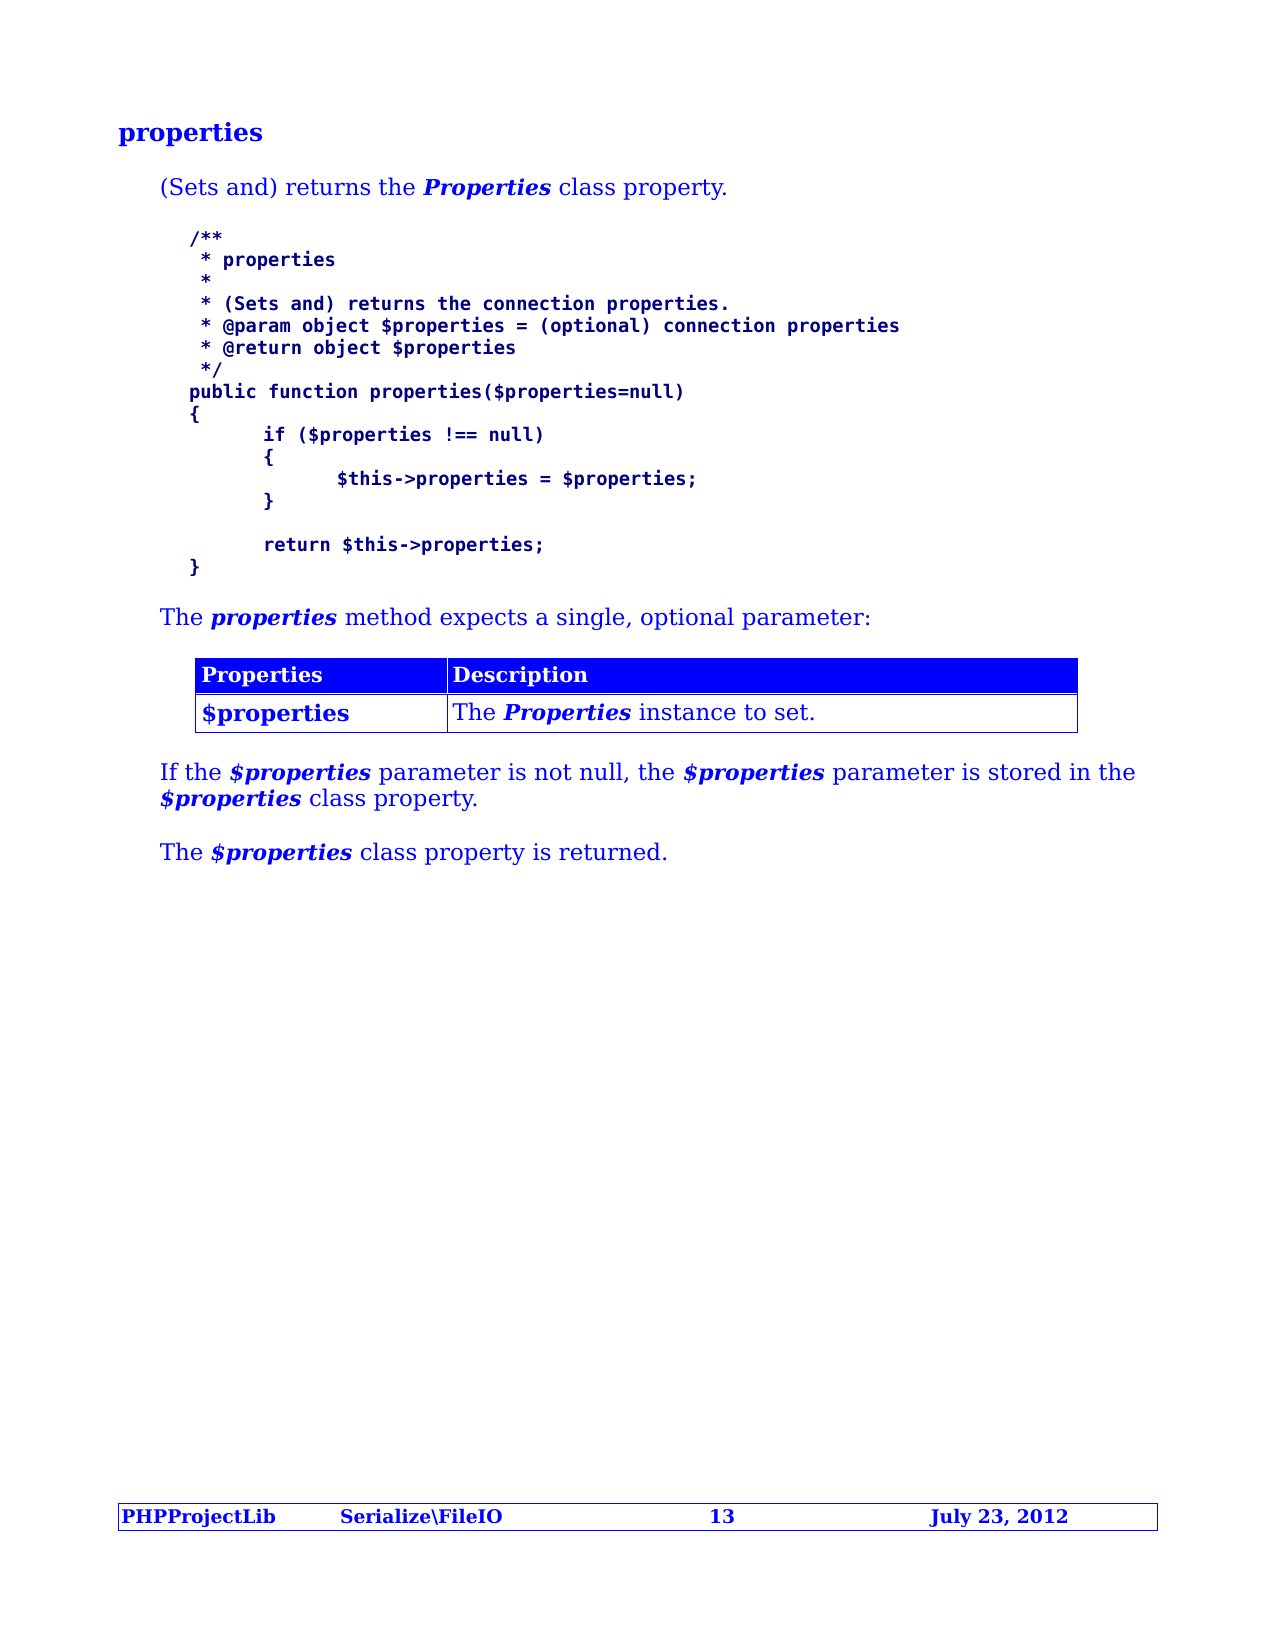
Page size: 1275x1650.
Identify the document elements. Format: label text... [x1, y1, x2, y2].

list if ($properties !== null) [189, 424, 1157, 446]
list $this->properties = $properties; [189, 468, 1157, 490]
list } [189, 556, 1157, 577]
list { [189, 446, 1157, 468]
list * @param object $properties = (optional) connection properties [189, 315, 1157, 337]
title properties [118, 118, 1157, 147]
text The $properties class property is returned. [159, 839, 1157, 865]
text (Sets and) returns the Properties class property. [159, 174, 1157, 201]
list */ [189, 359, 1157, 381]
list /** [189, 227, 1157, 249]
table_header Description [448, 659, 1077, 693]
table_cell The Properties instance to set. [448, 695, 1077, 732]
text The properties method expects a single, optional parameter: [159, 604, 1157, 631]
list public function properties($properties=null) [189, 381, 1157, 402]
list * properties [189, 249, 1157, 271]
list return $this->properties; [189, 534, 1157, 556]
list * [189, 271, 1157, 293]
table_cell $properties [196, 695, 447, 732]
text If the $properties parameter is not null, the $properties parameter is stored in the $properties class property. [159, 759, 1157, 812]
list * (Sets and) returns the connection properties. [189, 293, 1157, 315]
table_header Properties [196, 659, 447, 693]
list } [189, 490, 1157, 512]
list { [189, 402, 1157, 424]
list * @return object $properties [189, 337, 1157, 359]
